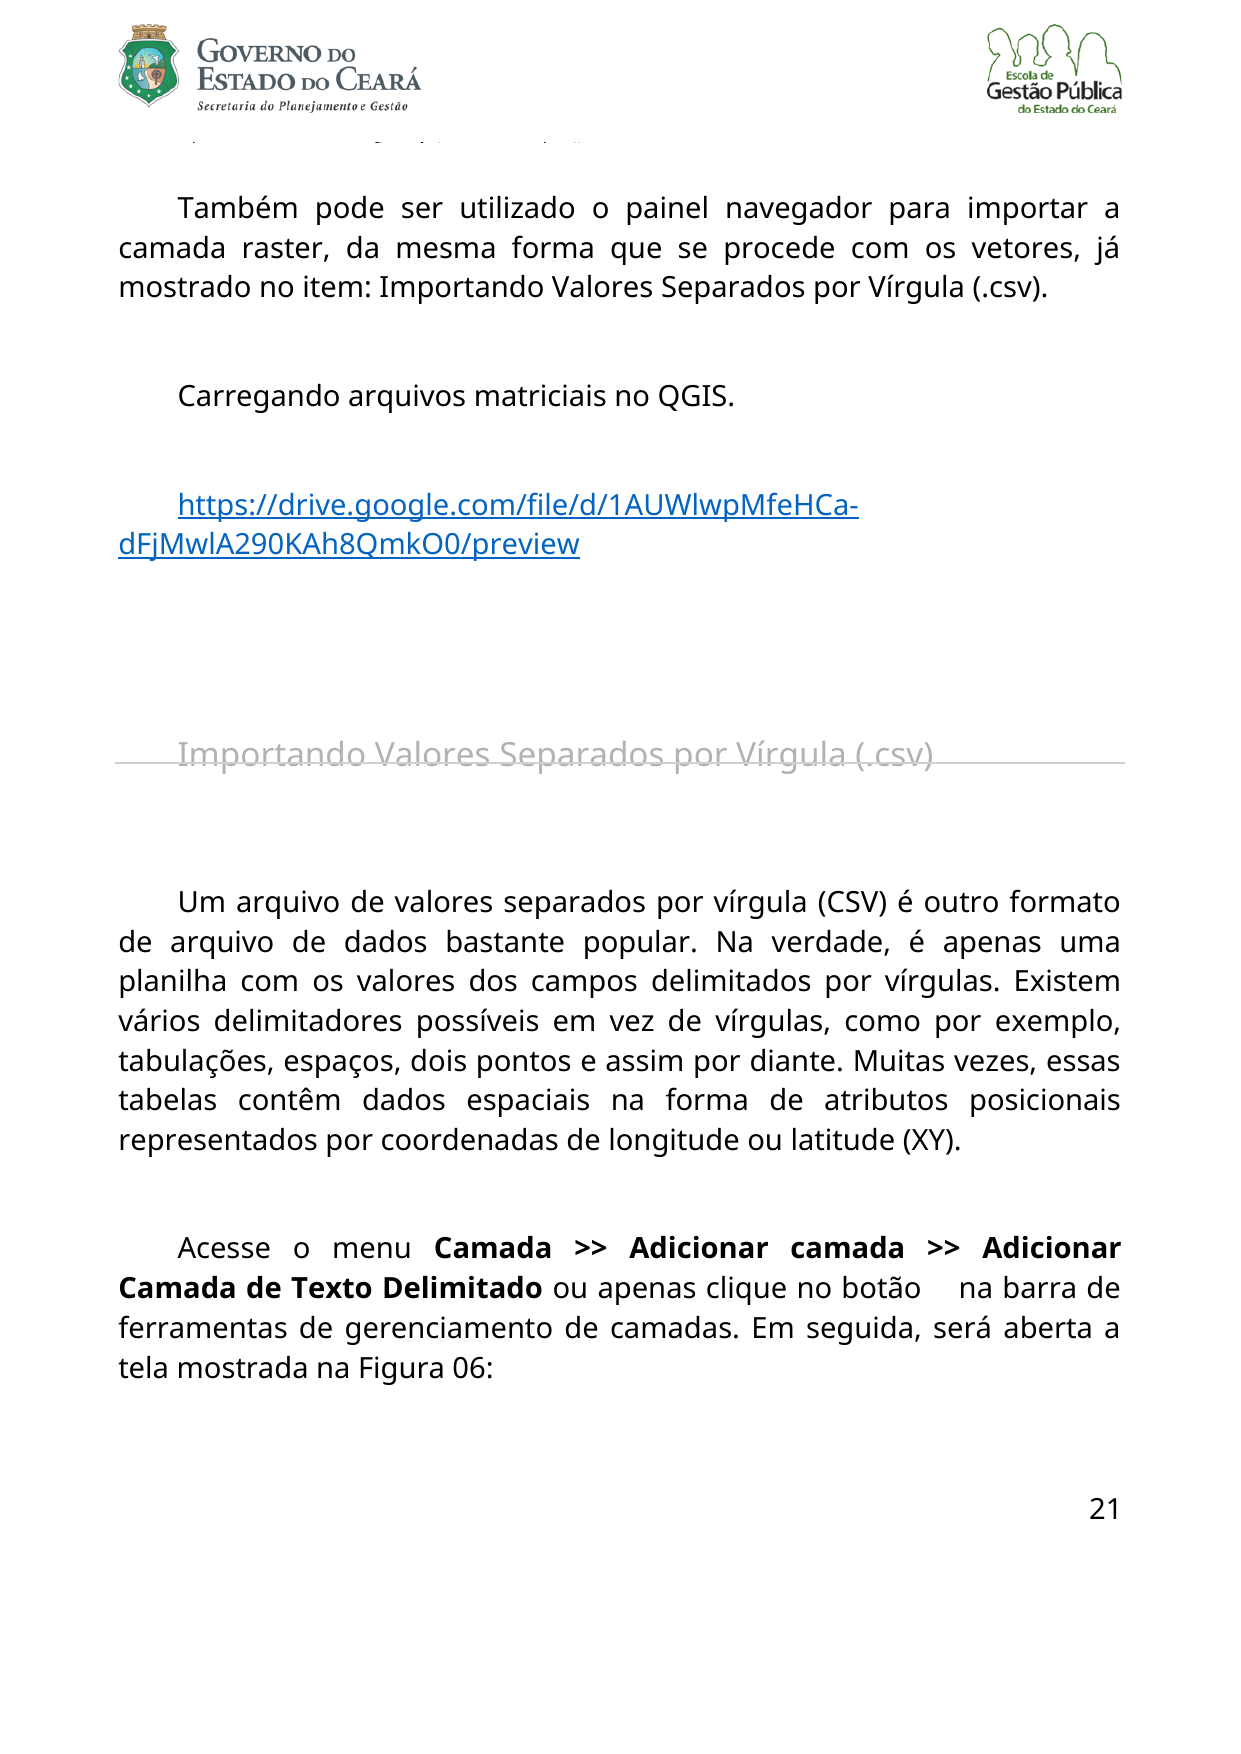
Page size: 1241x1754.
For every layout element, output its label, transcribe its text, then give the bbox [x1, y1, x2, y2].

text Um arquivo de valores separados por vírgula (CSV) é outro formato de arquivo de dados bastante popular. Na verdade, é apenas uma planilha com os valores dos campos delimitados por vírgulas. Existem vários delimitadores possíveis em vez de vírgulas, como por exemplo, tabulações, espaços, dois pontos e assim por diante. Muitas vezes, essas tabelas contêm dados espaciais na forma de atributos posicionais representados por coordenadas de longitude ou latitude (XY). [118, 881, 1122, 1159]
text Carregando arquivos matriciais no QGIS. [118, 375, 1122, 415]
text https://drive.google.com/file/d/1AUWlwpMfeHCa-dFjMwlA290KAh8QmkO0/preview [118, 484, 1122, 563]
text Também pode ser utilizado o painel navegador para importar a camada raster, da mesma forma que se procede com os vetores, já mostrado no item: Importando Valores Separados por Vírgula (.csv). [118, 187, 1122, 306]
picture [118, 24, 1122, 113]
text Acesse o menu Camada >> Adicionar camada >> Adicionar Camada de Texto Delimitado ou apenas clique no botão na barra de ferramentas de gerenciamento de camadas. Em seguida, será aberta a tela mostrada na Figura 06: [118, 1228, 1122, 1387]
subtitle Importando Valores Separados por Vírgula (.csv) [115, 701, 1125, 762]
